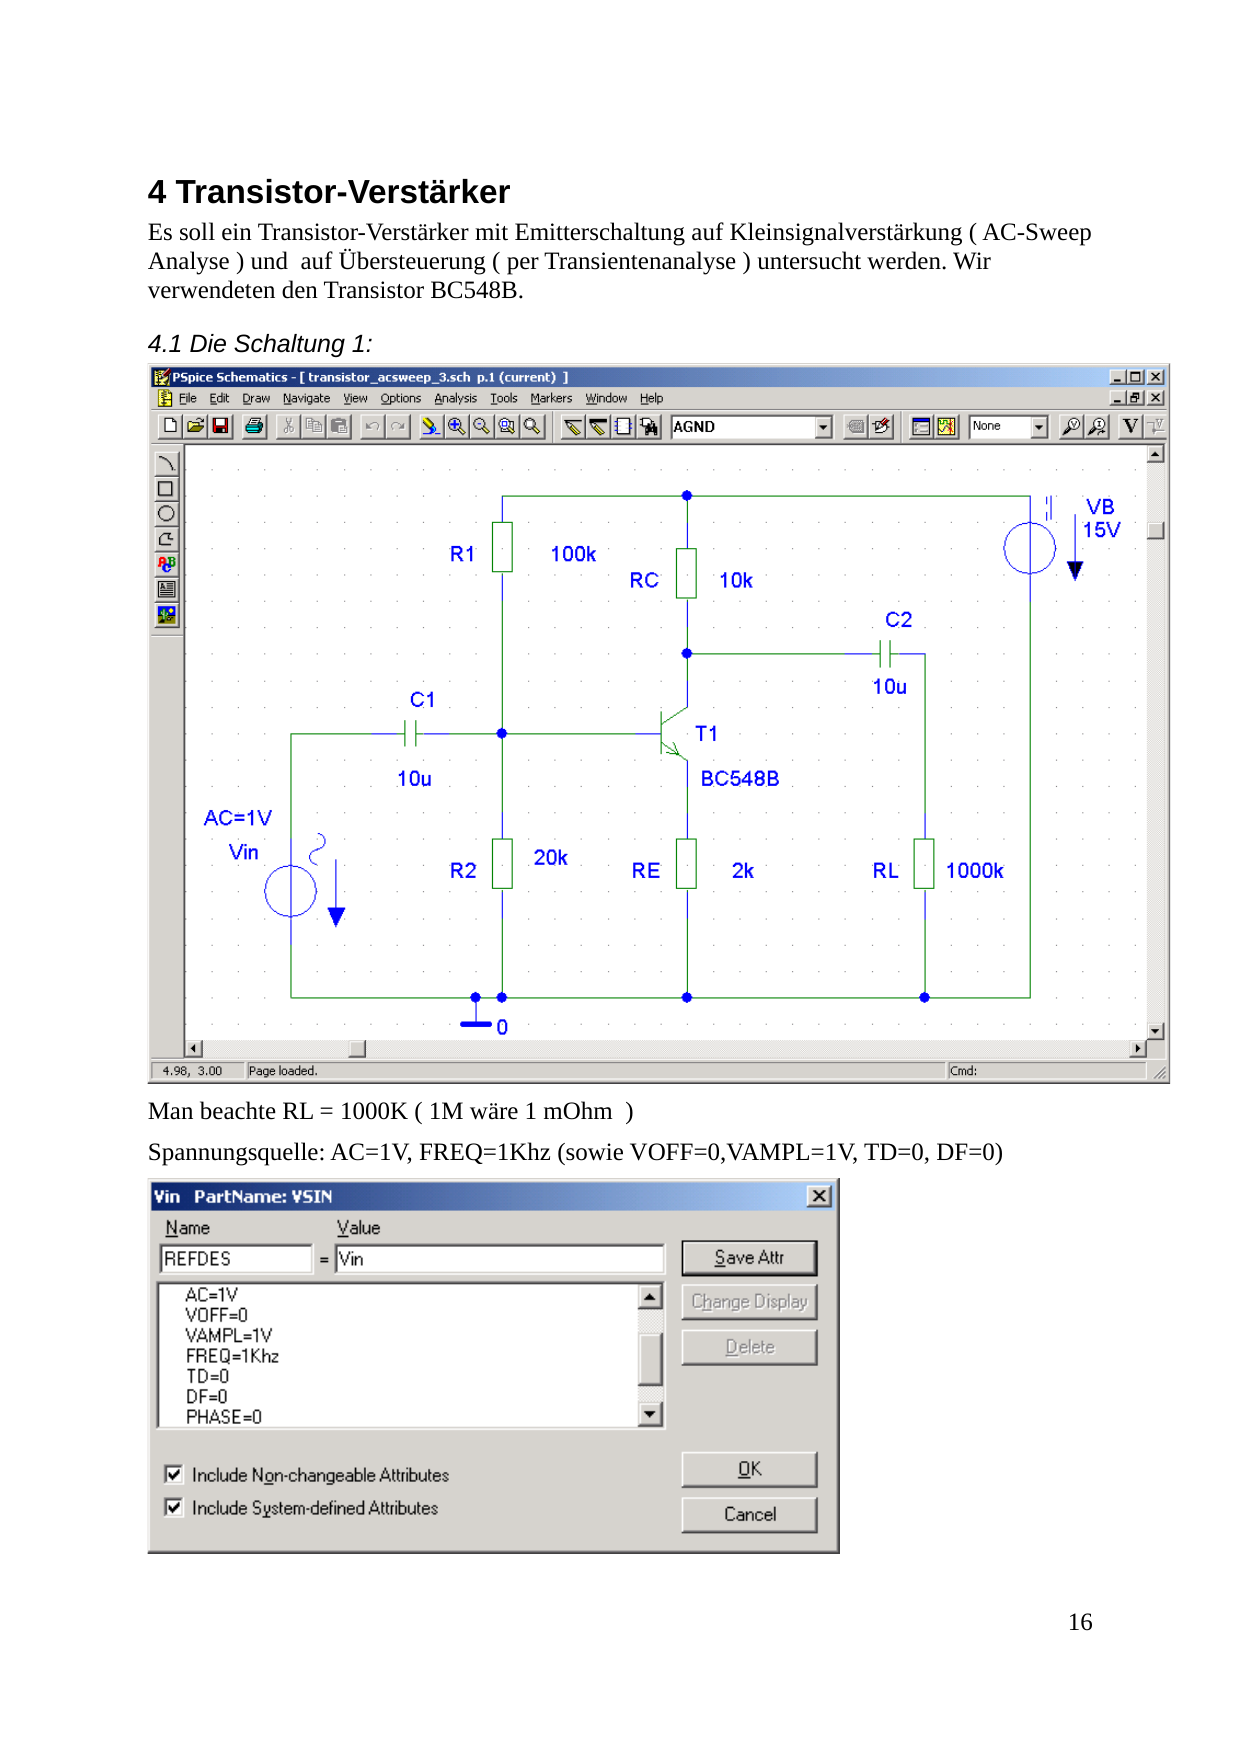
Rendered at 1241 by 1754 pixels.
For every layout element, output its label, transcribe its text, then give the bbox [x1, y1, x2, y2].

subtitle 4.1 Die Schaltung 1: [148, 328, 1093, 357]
text Man beachte RL = 1000K ( 1M wäre 1 mOhm ) [148, 1096, 1093, 1124]
text Es soll ein Transistor-Verstärker mit Emitterschaltung auf Kleinsignalverstärkung ( AC-Sweep Analyse ) und auf Übersteuerung ( per Transientenanalyse ) untersucht werden. Wir verwendeten den Transistor BC548B. [148, 217, 1093, 303]
picture [147, 1178, 840, 1554]
picture [147, 363, 1171, 1084]
subtitle 4 Transistor-Verstärker [148, 173, 1093, 211]
text Spannungsquelle: AC=1V, FREQ=1Khz (sowie VOFF=0,VAMPL=1V, TD=0, DF=0) [148, 1137, 1093, 1166]
